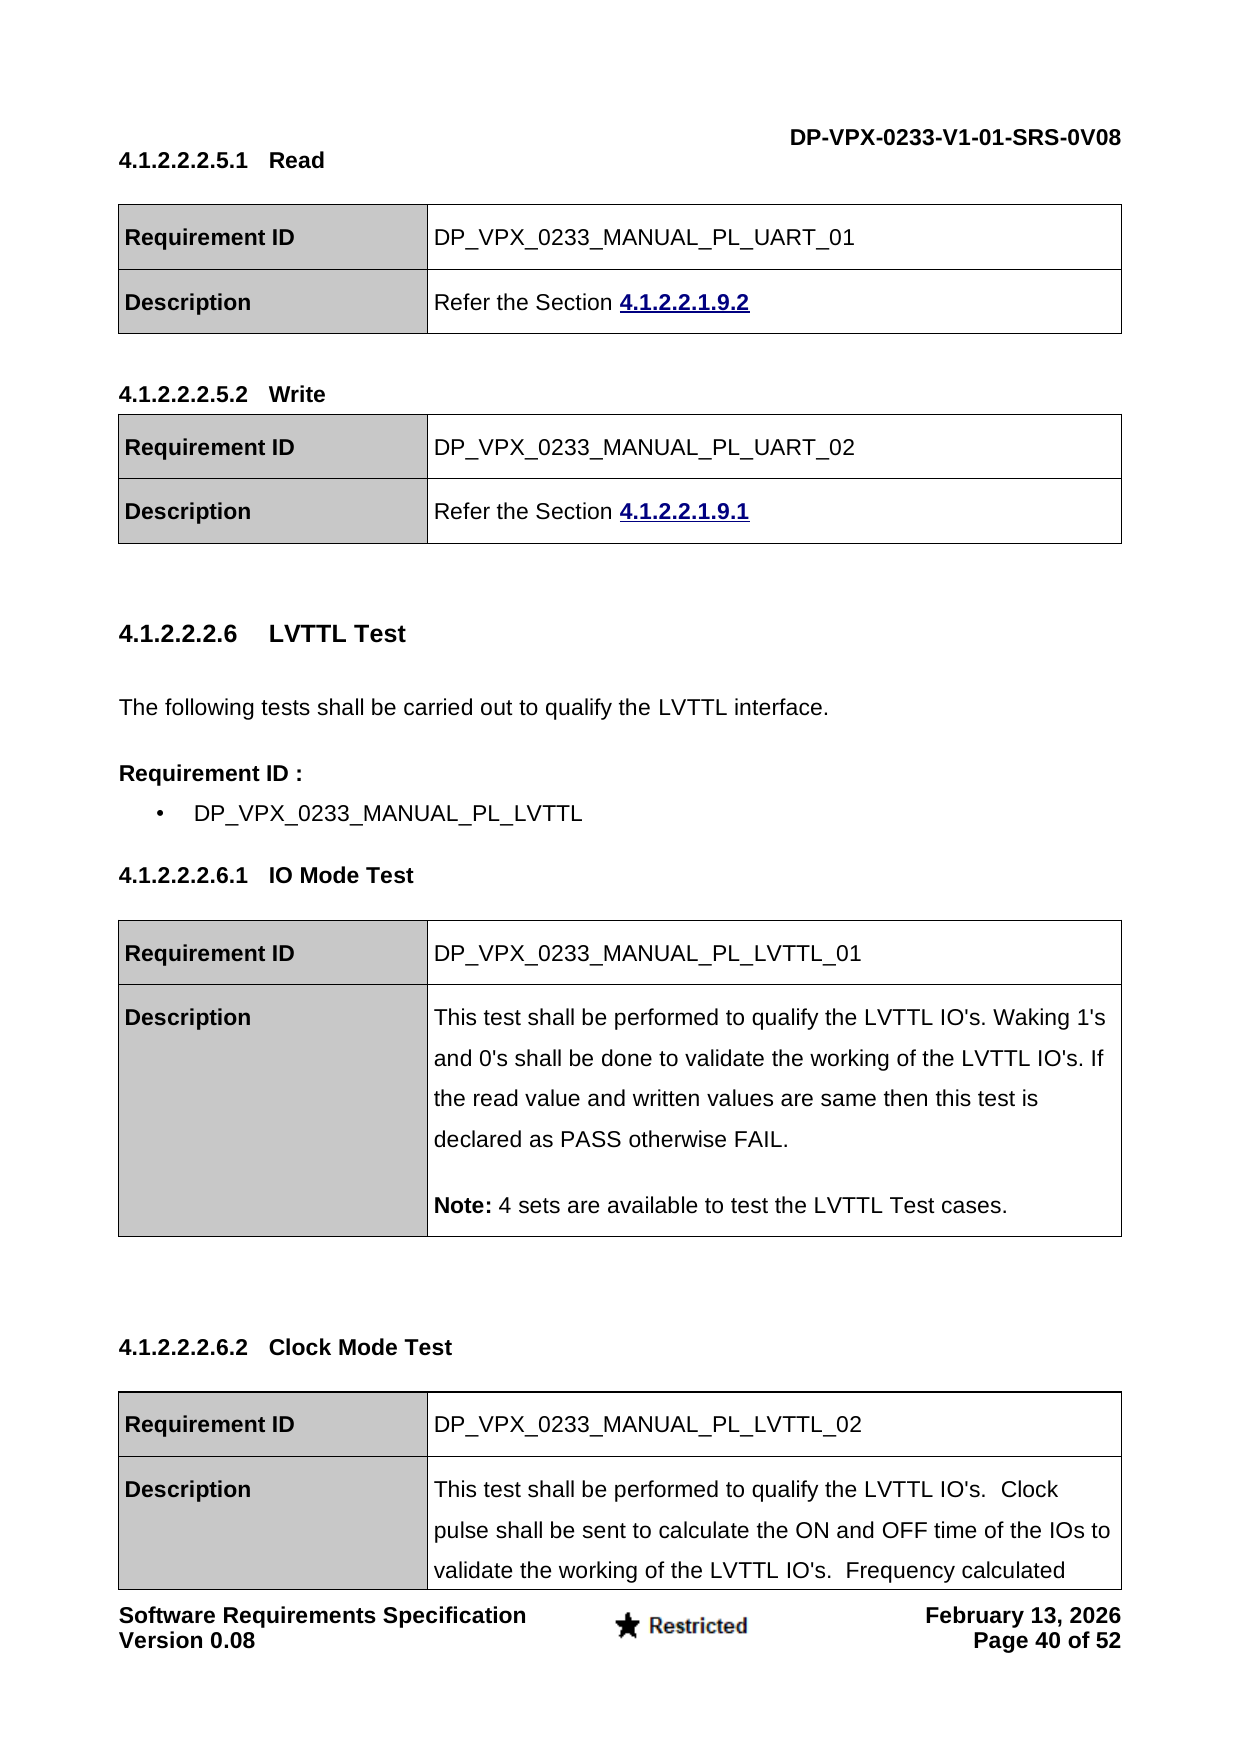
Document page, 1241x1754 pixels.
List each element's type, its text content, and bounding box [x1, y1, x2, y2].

table_cell Description [119, 985, 427, 1236]
subtitle IO Mode Test [118, 865, 1122, 888]
table_cell Description [119, 270, 427, 333]
picture [605, 1603, 761, 1648]
table_cell Description [119, 479, 427, 543]
text The following tests shall be carried out to qualify the LVTTL interface. [118, 693, 1122, 721]
table_header DP_VPX_0233_MANUAL_PL_LVTTL_01 [428, 921, 1121, 984]
table_header Requirement ID [119, 205, 427, 269]
table_header DP_VPX_0233_MANUAL_PL_UART_02 [428, 415, 1121, 478]
table_cell This test shall be performed to qualify the LVTTL IO's. Clock pulse shall be sent to calculate the ON and OFF time of the IOs to validate the working of the LVTTL IO's. Frequency calculated [428, 1457, 1121, 1589]
subtitle Clock Mode Test [118, 1337, 1122, 1360]
table_header DP_VPX_0233_MANUAL_PL_LVTTL_02 [428, 1393, 1121, 1456]
table_cell This test shall be performed to qualify the LVTTL IO's. Waking 1's and 0's shall be done to validate the working of the LVTTL IO's. If the read value and written values are same then this test is declared as PASS otherwise FAIL. Note: 4 sets are available to test the LVTTL Test cases. [428, 985, 1121, 1236]
subtitle LVTTL Test [118, 619, 1122, 648]
table_header Requirement ID [119, 921, 427, 984]
table_header Requirement ID [119, 1393, 427, 1456]
subtitle Write [118, 384, 1122, 407]
table_cell Refer the Section 4.1.2.2.1.9.2 [428, 270, 1121, 333]
table_header DP_VPX_0233_MANUAL_PL_UART_01 [428, 205, 1121, 269]
subtitle Read [118, 150, 1122, 173]
text Requirement ID : [118, 759, 1122, 786]
table_header Requirement ID [119, 415, 427, 478]
list DP_VPX_0233_MANUAL_PL_LVTTL [156, 800, 1122, 827]
table_cell Description [119, 1457, 427, 1589]
table_cell Refer the Section 4.1.2.2.1.9.1 [428, 479, 1121, 543]
